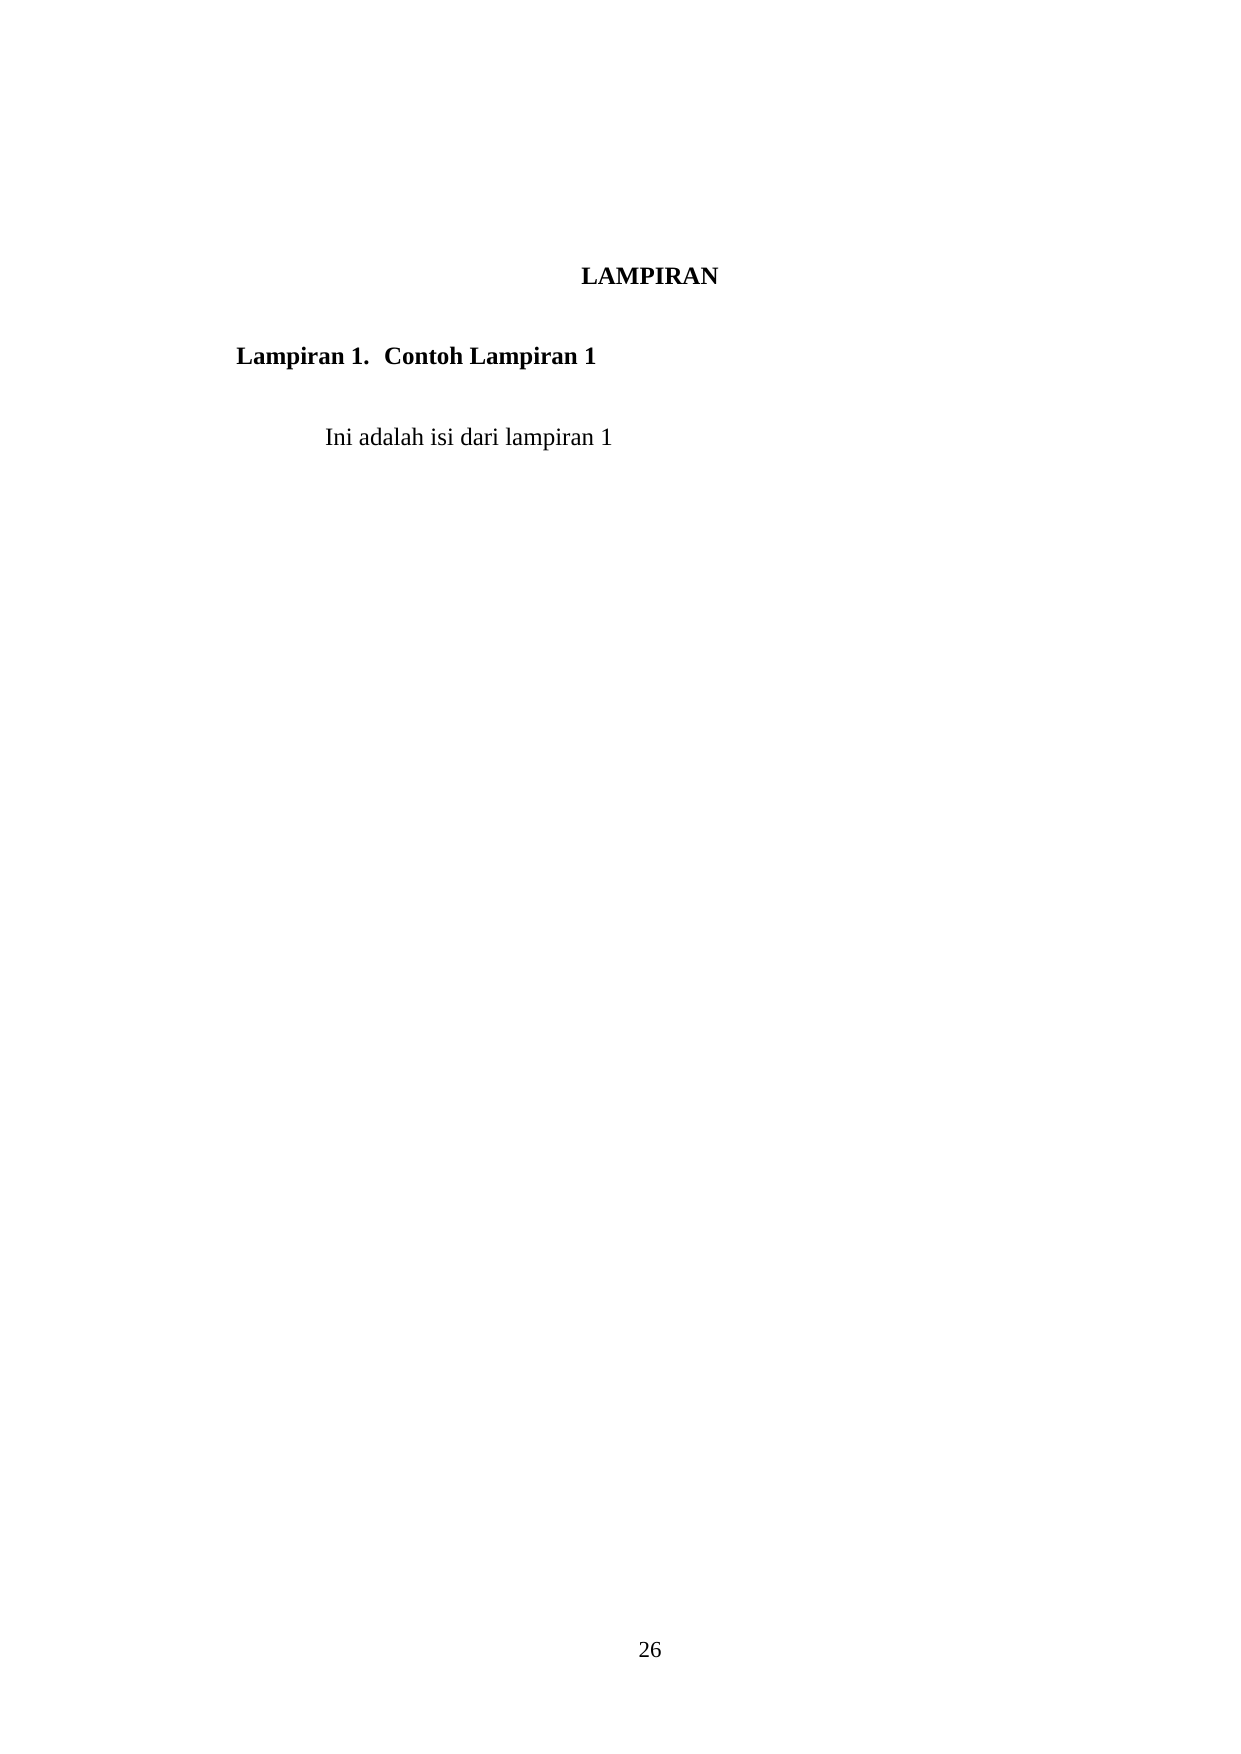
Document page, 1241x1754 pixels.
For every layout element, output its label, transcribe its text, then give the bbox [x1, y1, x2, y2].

text Ini adalah isi dari lampiran 1 [236, 422, 1063, 450]
subtitle LAMPIRAN [236, 261, 1063, 290]
subtitle Contoh Lampiran 1 [236, 341, 1063, 370]
